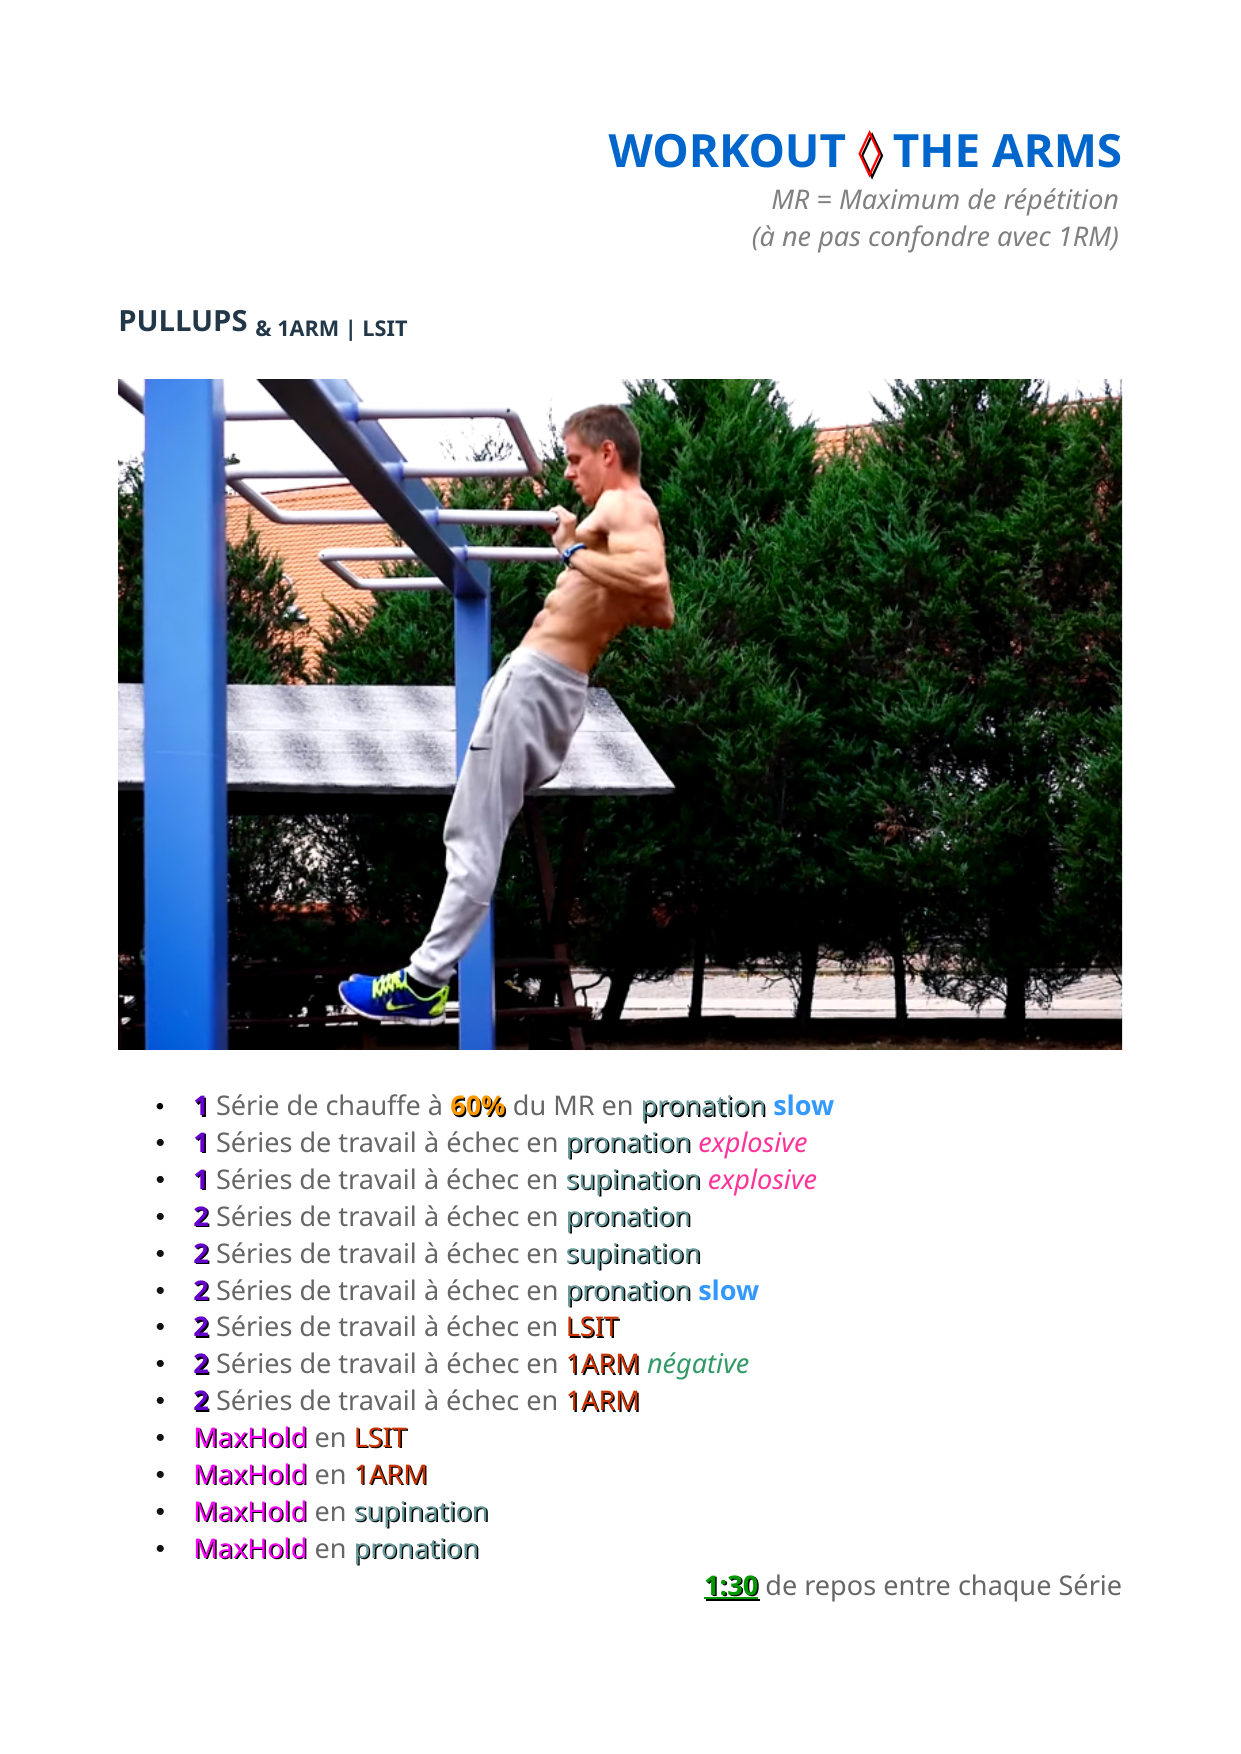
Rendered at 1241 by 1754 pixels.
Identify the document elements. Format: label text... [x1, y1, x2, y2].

list 2 Séries de travail à échec en 1ARM [156, 1382, 1122, 1418]
list 1 Série de chauffe à 60% du MR en pronation slow [156, 1087, 1122, 1123]
text PULLUPS & 1ARM | LSIT [118, 291, 1122, 342]
text 1:30 de repos entre chaque Série [118, 1566, 1122, 1603]
text (à ne pas confondre avec 1RM) [118, 217, 1122, 254]
list 1 Séries de travail à échec en pronation explosive [156, 1123, 1122, 1160]
list 1 Séries de travail à échec en supination explosive [156, 1160, 1122, 1197]
list 2 Séries de travail à échec en 1ARM négative [156, 1345, 1122, 1382]
list MaxHold en LSIT [156, 1418, 1122, 1455]
list 2 Séries de travail à échec en supination [156, 1234, 1122, 1271]
picture [118, 379, 1123, 1050]
list MaxHold en supination [156, 1492, 1122, 1529]
list MaxHold en pronation [156, 1529, 1122, 1566]
list MaxHold en 1ARM [156, 1455, 1122, 1492]
text WORKOUT ◊ THE ARMS [118, 118, 1122, 181]
list 2 Séries de travail à échec en pronation [156, 1197, 1122, 1234]
list 2 Séries de travail à échec en LSIT [156, 1308, 1122, 1345]
text MR = Maximum de répétition [118, 181, 1122, 217]
list 2 Séries de travail à échec en pronation slow [156, 1271, 1122, 1308]
